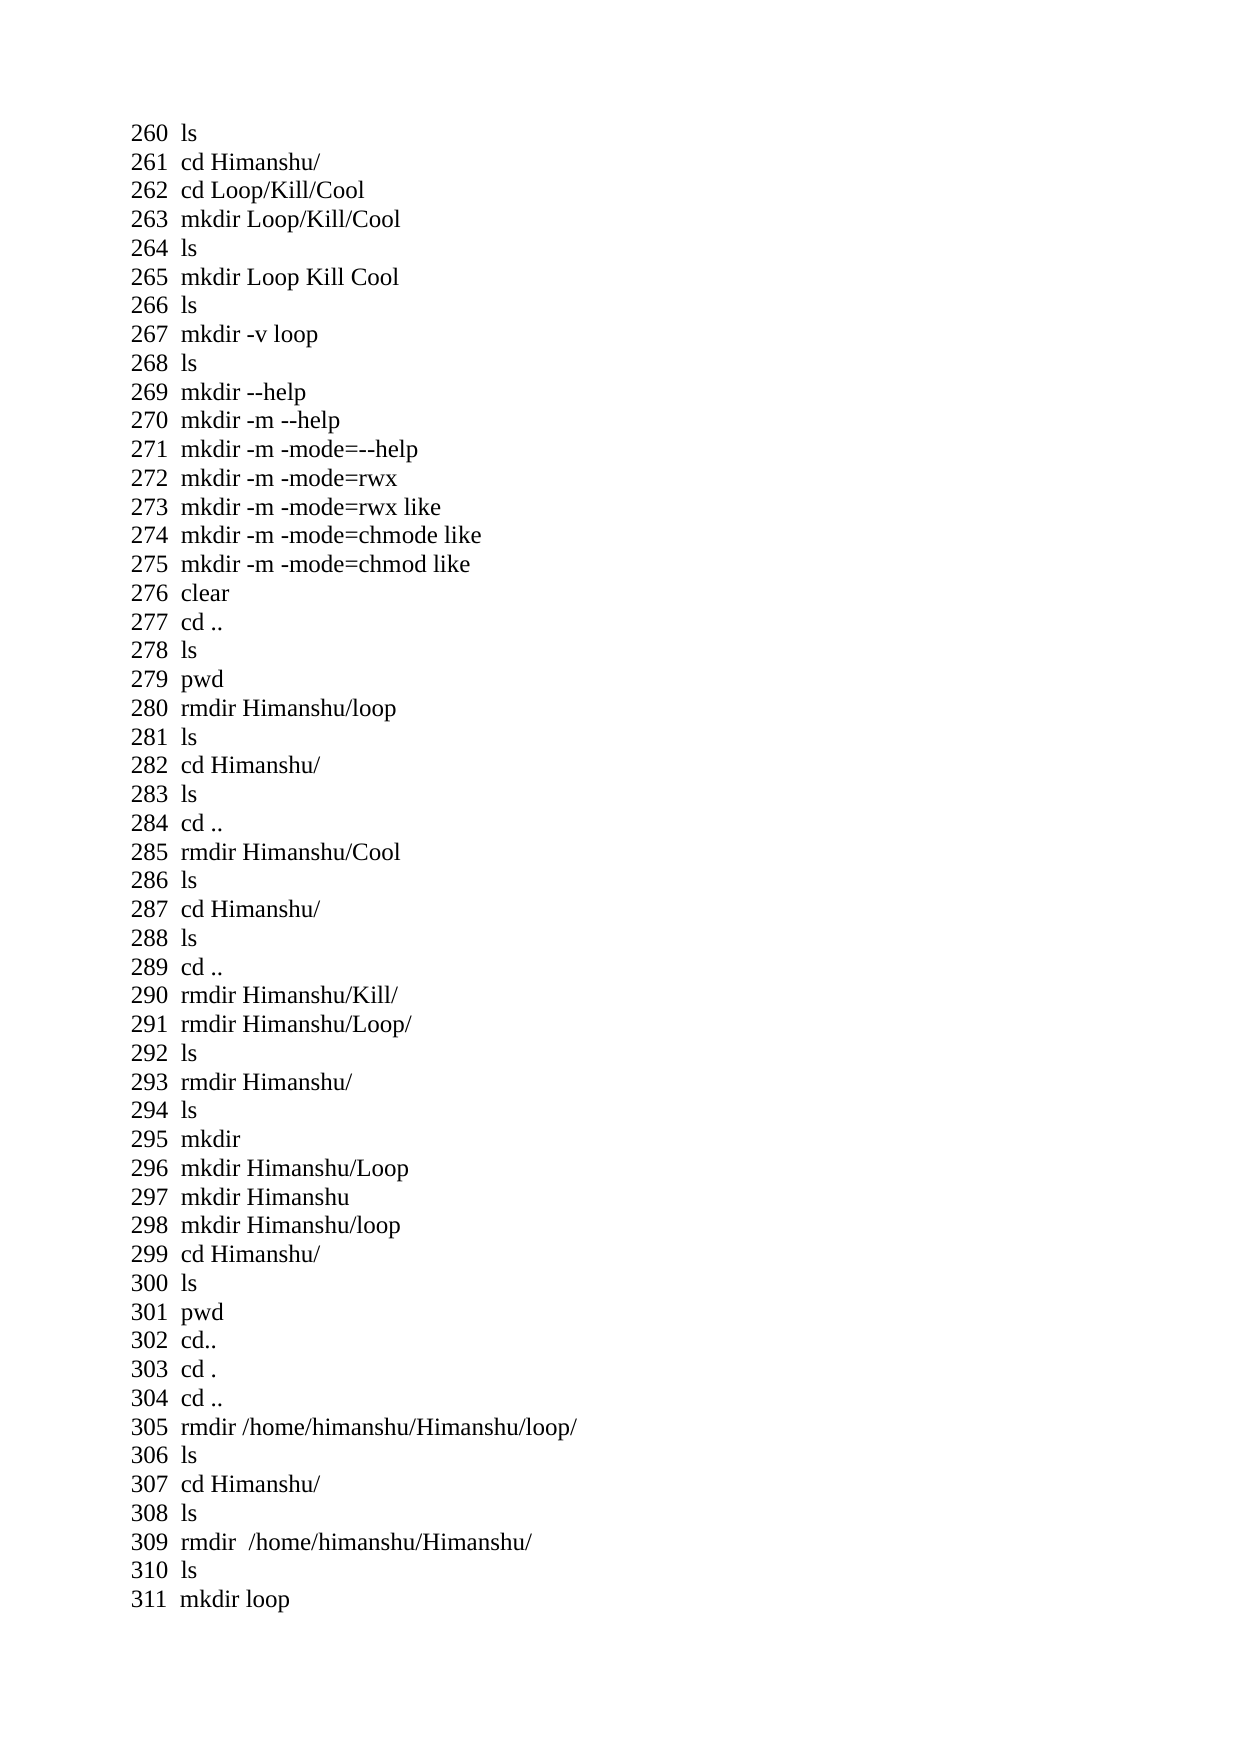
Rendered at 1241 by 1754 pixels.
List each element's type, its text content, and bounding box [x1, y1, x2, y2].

text 268 ls [118, 348, 1122, 377]
text 261 cd Himanshu/ [118, 147, 1122, 176]
text 260 ls [118, 118, 1122, 147]
text 293 rmdir Himanshu/ [118, 1067, 1122, 1096]
text 294 ls [118, 1096, 1122, 1124]
text 288 ls [118, 923, 1122, 952]
text 270 mkdir -m --help [118, 406, 1122, 434]
text 269 mkdir --help [118, 377, 1122, 406]
text 280 rmdir Himanshu/loop [118, 693, 1122, 722]
text 308 ls [118, 1498, 1122, 1527]
text 275 mkdir -m -mode=chmod like [118, 549, 1122, 578]
text 263 mkdir Loop/Kill/Cool [118, 204, 1122, 233]
text 277 cd .. [118, 607, 1122, 636]
text 267 mkdir -v loop [118, 319, 1122, 348]
text 306 ls [118, 1441, 1122, 1469]
text 302 cd.. [118, 1326, 1122, 1354]
text 281 ls [118, 722, 1122, 751]
text 283 ls [118, 779, 1122, 808]
text 287 cd Himanshu/ [118, 894, 1122, 923]
text 304 cd .. [118, 1383, 1122, 1412]
text 300 ls [118, 1268, 1122, 1297]
text 262 cd Loop/Kill/Cool [118, 176, 1122, 204]
text 272 mkdir -m -mode=rwx [118, 463, 1122, 492]
text 273 mkdir -m -mode=rwx like [118, 492, 1122, 521]
text 297 mkdir Himanshu [118, 1182, 1122, 1211]
text 295 mkdir [118, 1124, 1122, 1153]
text 311 mkdir loop [118, 1584, 1122, 1613]
text 310 ls [118, 1556, 1122, 1584]
text 291 rmdir Himanshu/Loop/ [118, 1009, 1122, 1038]
text 299 cd Himanshu/ [118, 1239, 1122, 1268]
text 285 rmdir Himanshu/Cool [118, 837, 1122, 866]
text 286 ls [118, 866, 1122, 894]
text 264 ls [118, 233, 1122, 262]
text 289 cd .. [118, 952, 1122, 981]
text 266 ls [118, 291, 1122, 319]
text 298 mkdir Himanshu/loop [118, 1211, 1122, 1239]
text 307 cd Himanshu/ [118, 1469, 1122, 1498]
text 279 pwd [118, 664, 1122, 693]
text 265 mkdir Loop Kill Cool [118, 262, 1122, 291]
text 284 cd .. [118, 808, 1122, 837]
text 303 cd . [118, 1354, 1122, 1383]
text 292 ls [118, 1038, 1122, 1067]
text 276 clear [118, 578, 1122, 607]
text 301 pwd [118, 1297, 1122, 1326]
text 274 mkdir -m -mode=chmode like [118, 521, 1122, 549]
text 309 rmdir /home/himanshu/Himanshu/ [118, 1527, 1122, 1556]
text 278 ls [118, 636, 1122, 664]
text 282 cd Himanshu/ [118, 751, 1122, 779]
text 305 rmdir /home/himanshu/Himanshu/loop/ [118, 1412, 1122, 1441]
text 271 mkdir -m -mode=--help [118, 434, 1122, 463]
text 296 mkdir Himanshu/Loop [118, 1153, 1122, 1182]
text 290 rmdir Himanshu/Kill/ [118, 981, 1122, 1009]
